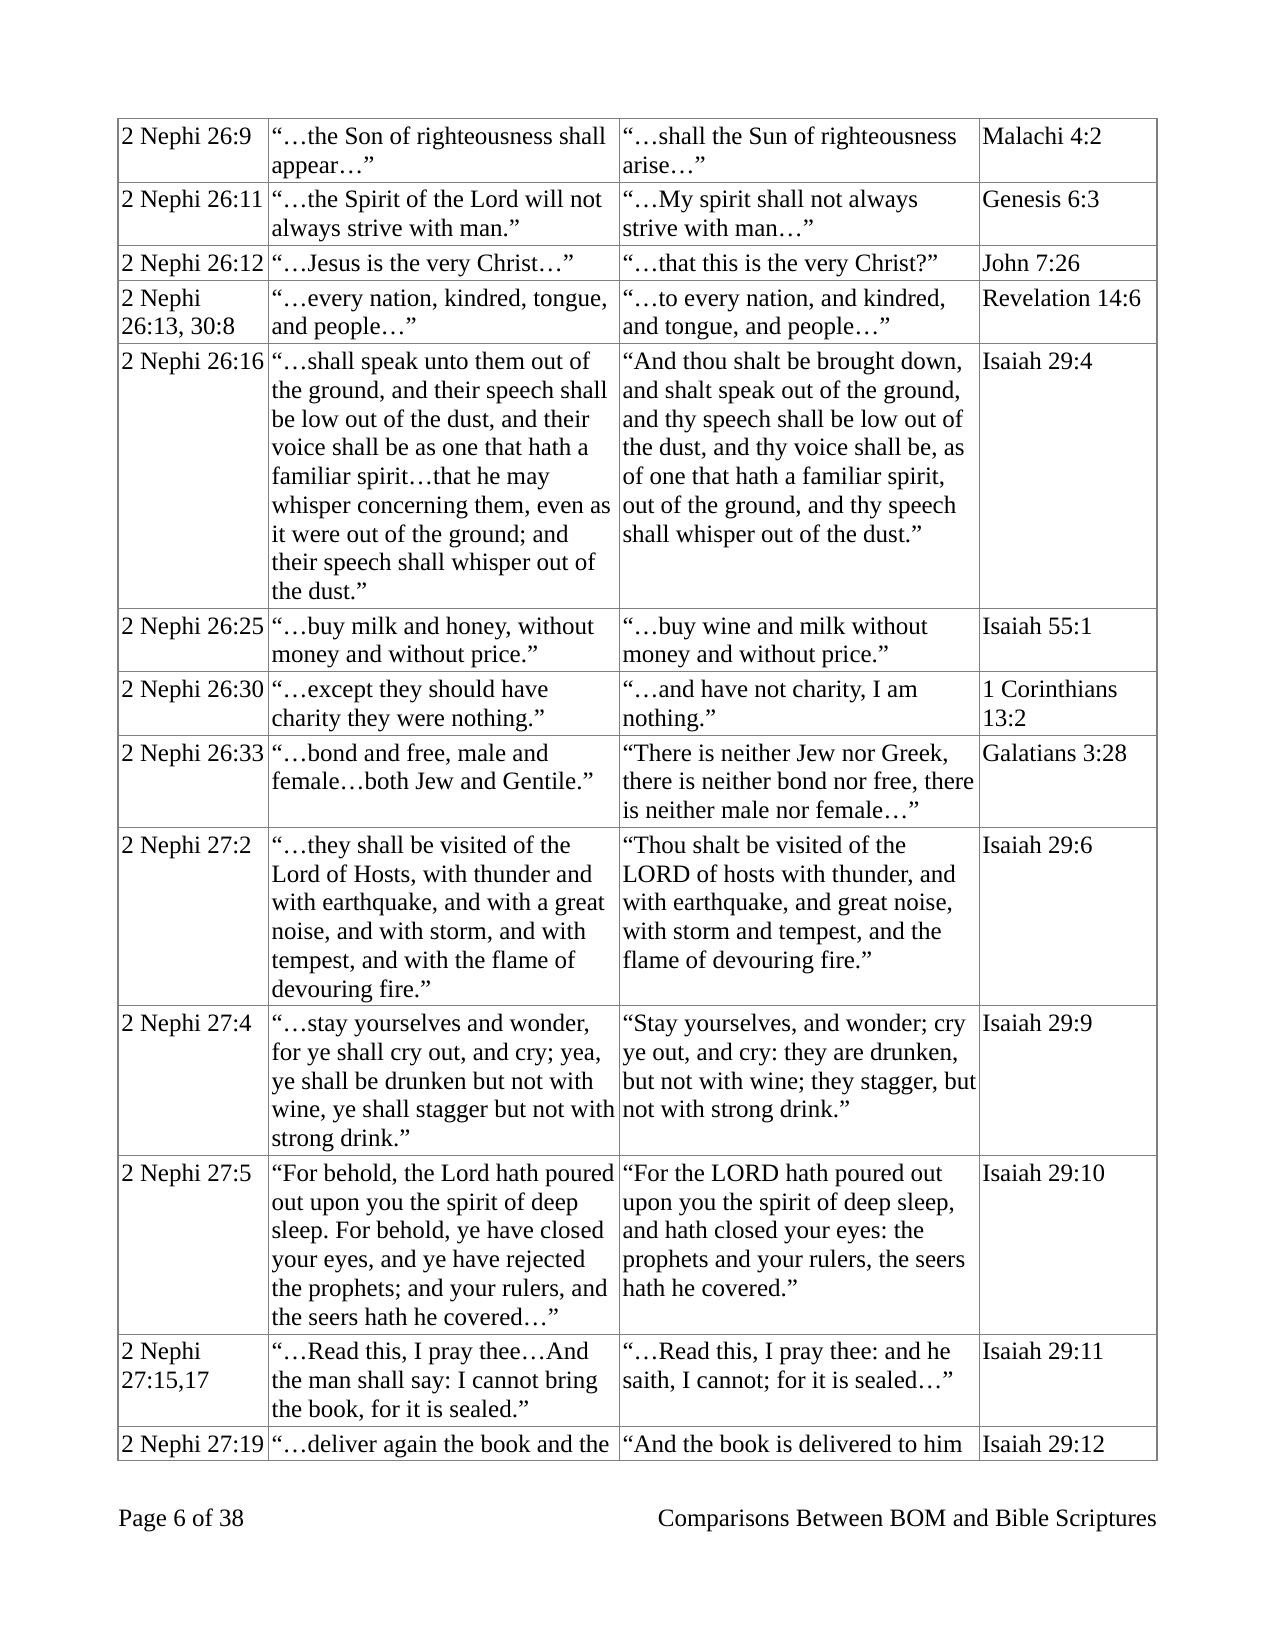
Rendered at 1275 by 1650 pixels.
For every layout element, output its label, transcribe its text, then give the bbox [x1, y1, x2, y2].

table_cell “…bond and free, male and female…both Jew and Gentile.” [269, 736, 619, 827]
table_cell 2 Nephi 27:15,17 [119, 1335, 268, 1426]
table_cell Galatians 3:28 [980, 736, 1156, 827]
table_cell Isaiah 29:11 [980, 1335, 1156, 1426]
table_cell “…they shall be visited of the Lord of Hosts, with thunder and with earthquake, and with a great noise, and with storm, and with tempest, and with the flame of devouring fire.” [269, 828, 619, 1005]
table_cell “…buy milk and honey, without money and without price.” [269, 609, 619, 671]
table_cell 2 Nephi 26:30 [119, 672, 268, 735]
table_cell Isaiah 55:1 [980, 609, 1156, 671]
table_cell 2 Nephi 26:13, 30:8 [119, 281, 268, 343]
table_cell “…that this is the very Christ?” [620, 246, 979, 280]
table_cell “…buy wine and milk without money and without price.” [620, 609, 979, 671]
table_cell “…Read this, I pray thee: and he saith, I cannot; for it is sealed…” [620, 1335, 979, 1426]
table_cell “For the LORD hath poured out upon you the spirit of deep sleep, and hath closed your eyes: the prophets and your rulers, the seers hath he covered.” [620, 1156, 979, 1333]
table_cell Malachi 4:2 [980, 119, 1156, 182]
table_cell 2 Nephi 27:5 [119, 1156, 268, 1333]
table_cell Isaiah 29:12 [980, 1427, 1156, 1460]
table_cell 2 Nephi 26:11 [119, 183, 268, 245]
table_cell “…deliver again the book and the [269, 1427, 619, 1460]
table_cell “There is neither Jew nor Greek, there is neither bond nor free, there is neither male nor female…” [620, 736, 979, 827]
table_cell Revelation 14:6 [980, 281, 1156, 343]
table_cell “…and have not charity, I am nothing.” [620, 672, 979, 735]
table_cell “For behold, the Lord hath poured out upon you the spirit of deep sleep. For behold, ye have closed your eyes, and ye have rejected the prophets; and your rulers, and the seers hath he covered…” [269, 1156, 619, 1333]
table_cell John 7:26 [980, 246, 1156, 280]
table_cell “…Jesus is the very Christ…” [269, 246, 619, 280]
table_cell “…every nation, kindred, tongue, and people…” [269, 281, 619, 343]
table_cell Isaiah 29:9 [980, 1006, 1156, 1155]
table_cell 2 Nephi 26:12 [119, 246, 268, 280]
table_cell 2 Nephi 26:9 [119, 119, 268, 182]
table_cell “…the Spirit of the Lord will not always strive with man.” [269, 183, 619, 245]
table_cell “And thou shalt be brought down, and shalt speak out of the ground, and thy speech shall be low out of the dust, and thy voice shall be, as of one that hath a familiar spirit, out of the ground, and thy speech shall whisper out of the dust.” [620, 344, 979, 608]
table_cell Isaiah 29:6 [980, 828, 1156, 1005]
table_cell “And the book is delivered to him [620, 1427, 979, 1460]
table_cell Isaiah 29:10 [980, 1156, 1156, 1333]
table_cell “…stay yourselves and wonder, for ye shall cry out, and cry; yea, ye shall be drunken but not with wine, ye shall stagger but not with strong drink.” [269, 1006, 619, 1155]
table_cell 2 Nephi 26:33 [119, 736, 268, 827]
table_cell 2 Nephi 26:25 [119, 609, 268, 671]
table_cell “…the Son of righteousness shall appear…” [269, 119, 619, 182]
table_cell Isaiah 29:4 [980, 344, 1156, 608]
table_cell 1 Corinthians 13:2 [980, 672, 1156, 735]
table_cell “Thou shalt be visited of the LORD of hosts with thunder, and with earthquake, and great noise, with storm and tempest, and the flame of devouring fire.” [620, 828, 979, 1005]
table_cell “…My spirit shall not always strive with man…” [620, 183, 979, 245]
table_cell “…to every nation, and kindred, and tongue, and people…” [620, 281, 979, 343]
table_cell “…except they should have charity they were nothing.” [269, 672, 619, 735]
table_cell 2 Nephi 27:2 [119, 828, 268, 1005]
table_cell “Stay yourselves, and wonder; cry ye out, and cry: they are drunken, but not with wine; they stagger, but not with strong drink.” [620, 1006, 979, 1155]
table_cell 2 Nephi 27:19 [119, 1427, 268, 1460]
table_cell 2 Nephi 27:4 [119, 1006, 268, 1155]
table_cell “…shall speak unto them out of the ground, and their speech shall be low out of the dust, and their voice shall be as one that hath a familiar spirit…that he may whisper concerning them, even as it were out of the ground; and their speech shall whisper out of the dust.” [269, 344, 619, 608]
table_cell 2 Nephi 26:16 [119, 344, 268, 608]
table_cell “…shall the Sun of righteousness arise…” [620, 119, 979, 182]
table_cell Genesis 6:3 [980, 183, 1156, 245]
table_cell “…Read this, I pray thee…And the man shall say: I cannot bring the book, for it is sealed.” [269, 1335, 619, 1426]
